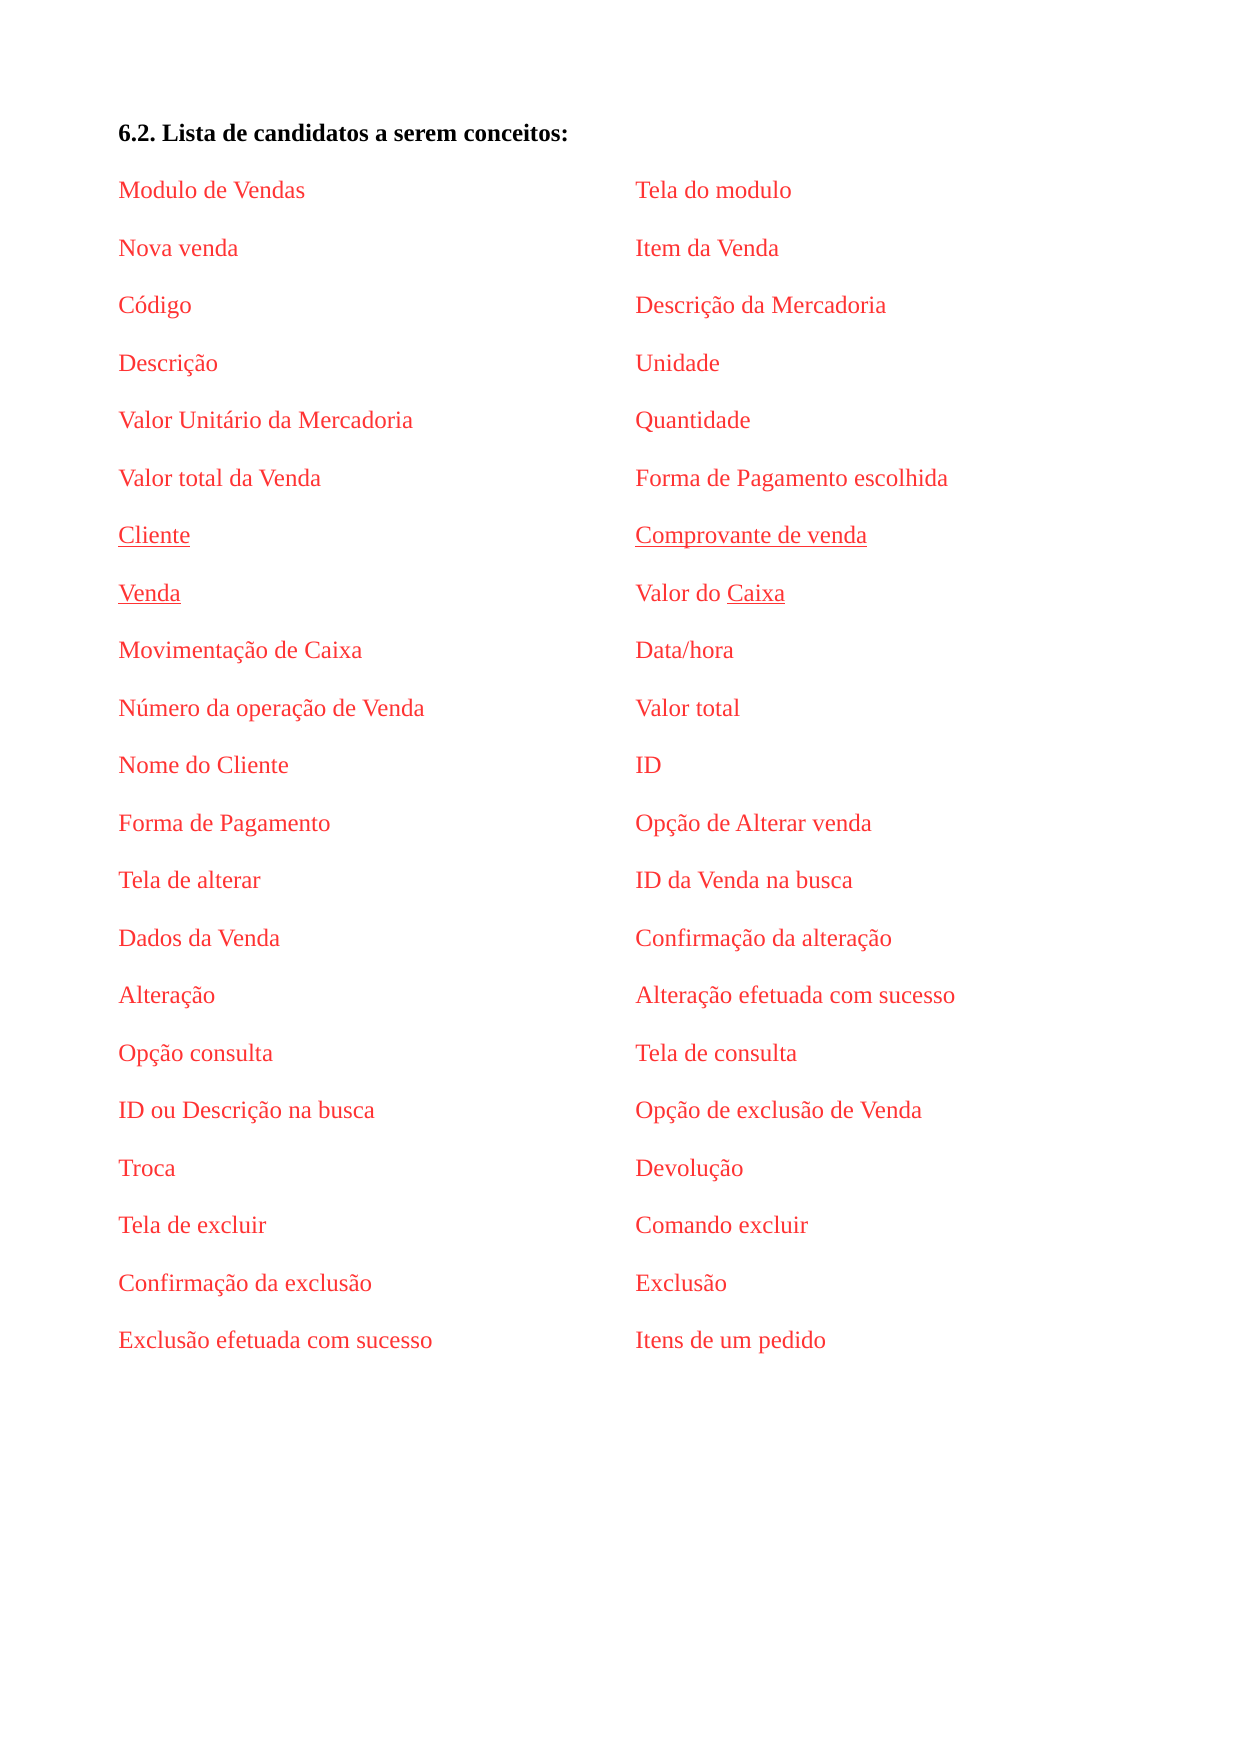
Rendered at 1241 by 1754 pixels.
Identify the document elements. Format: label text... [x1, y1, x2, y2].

text Valor Unitário da Mercadoria Quantidade [118, 406, 1122, 434]
text Modulo de Vendas Tela do modulo [118, 176, 1122, 204]
text Cliente Comprovante de venda [118, 521, 1122, 549]
text Tela de alterar ID da Venda na busca [118, 866, 1122, 894]
text Opção consulta Tela de consulta [118, 1038, 1122, 1067]
text Dados da Venda Confirmação da alteração [118, 923, 1122, 952]
text Venda Valor do Caixa [118, 578, 1122, 607]
text Confirmação da exclusão Exclusão [118, 1268, 1122, 1297]
text Exclusão efetuada com sucesso Itens de um pedido [118, 1326, 1122, 1354]
text Alteração Alteração efetuada com sucesso [118, 981, 1122, 1009]
text Código Descrição da Mercadoria [118, 291, 1122, 319]
text Movimentação de Caixa Data/hora [118, 636, 1122, 664]
text ID ou Descrição na busca Opção de exclusão de Venda [118, 1096, 1122, 1124]
text Tela de excluir Comando excluir [118, 1211, 1122, 1239]
text Nova venda Item da Venda [118, 233, 1122, 262]
text 6.2. Lista de candidatos a serem conceitos: [118, 118, 1122, 147]
text Descrição Unidade [118, 348, 1122, 377]
text Troca Devolução [118, 1153, 1122, 1182]
text Forma de Pagamento Opção de Alterar venda [118, 808, 1122, 837]
text Nome do Cliente ID [118, 751, 1122, 779]
text Valor total da Venda Forma de Pagamento escolhida [118, 463, 1122, 492]
text Número da operação de Venda Valor total [118, 693, 1122, 722]
